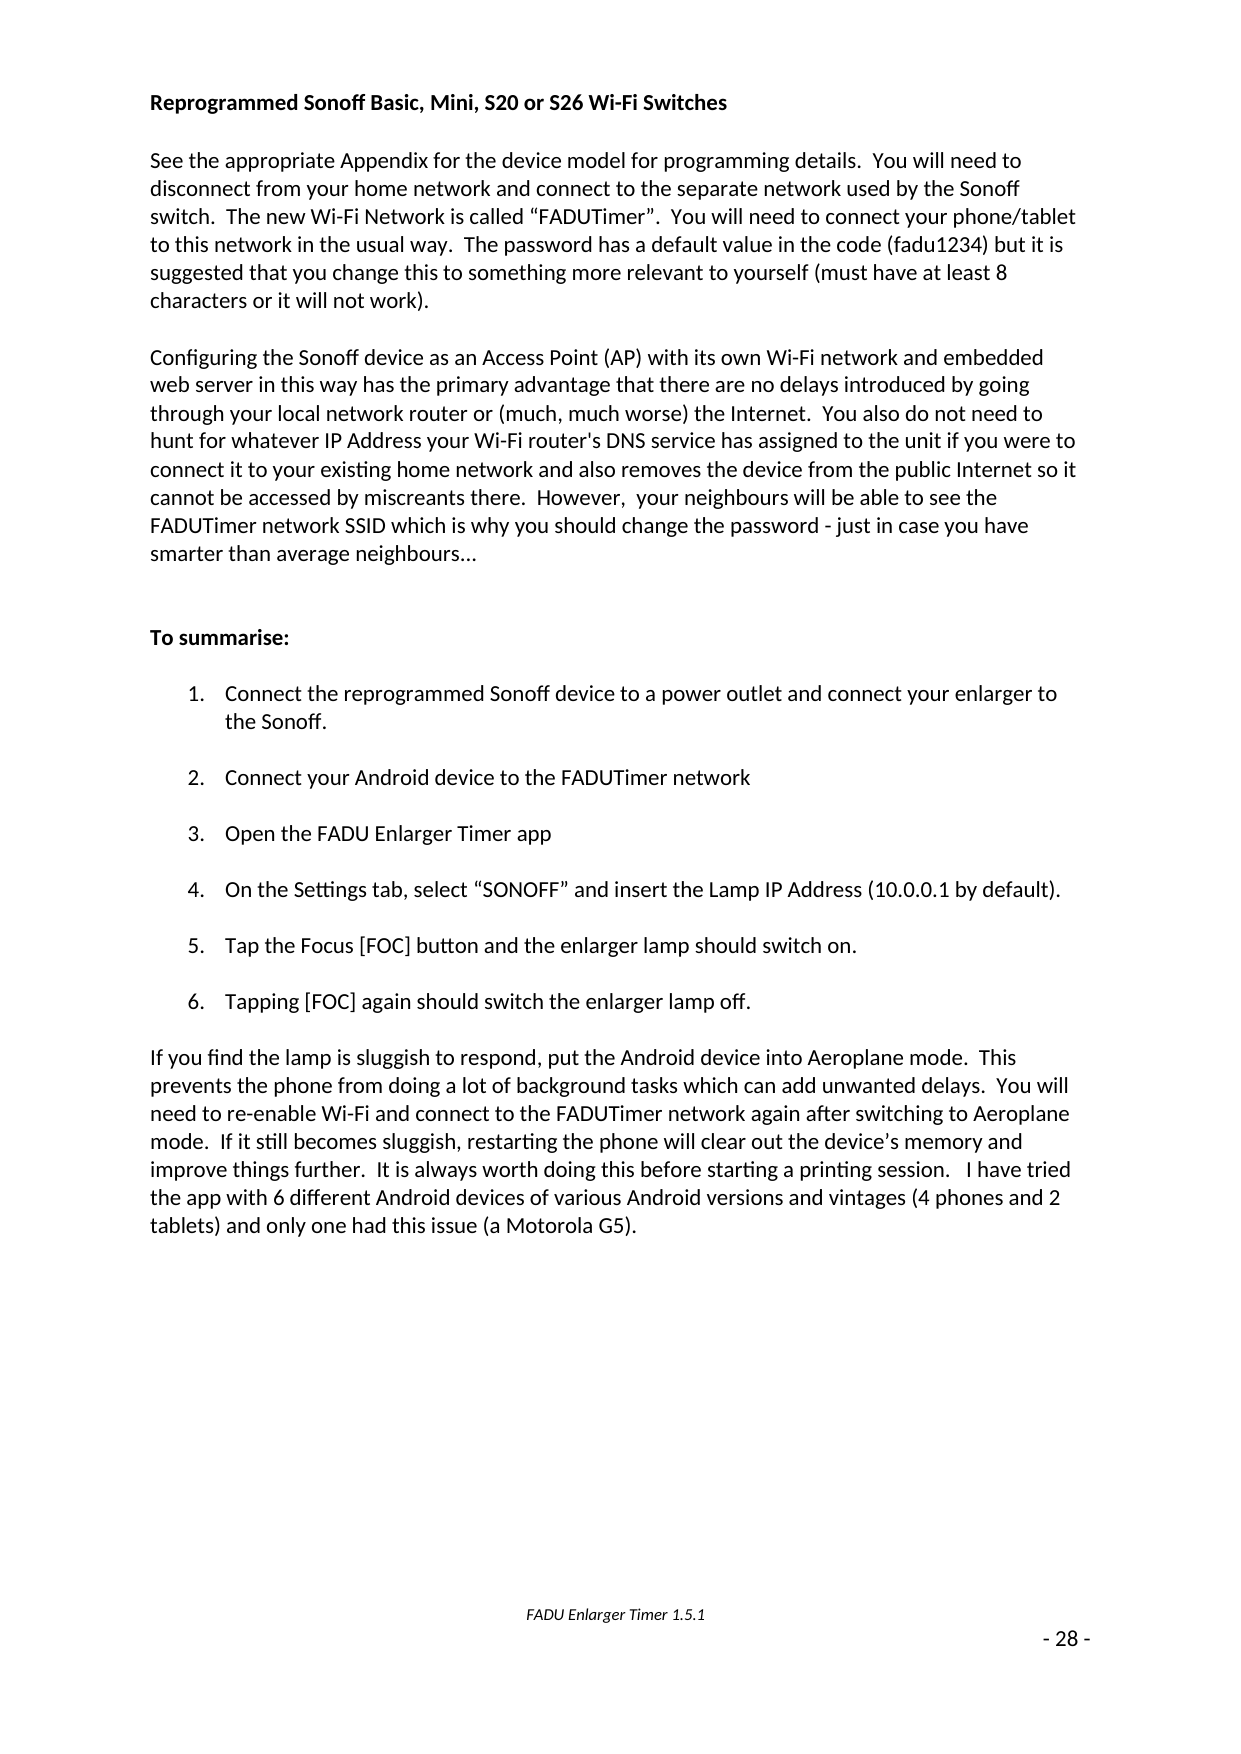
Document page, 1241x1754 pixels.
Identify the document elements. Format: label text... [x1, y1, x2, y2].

list Connect the reprogrammed Sonoff device to a power outlet and connect your enlarger to the Sonoff. [187, 679, 1090, 735]
text See the appropriate Appendix for the device model for programming details. You will need to disconnect from your home network and connect to the separate network used by the Sonoff switch. The new Wi-Fi Network is called “FADUTimer”. You will need to connect your phone/tablet to this network in the usual way. The password has a default value in the code (fadu1234) but it is suggested that you change this to something more relevant to yourself (must have at least 8 characters or it will not work). [150, 146, 1090, 314]
text If you find the lamp is sluggish to respond, put the Android device into Aeroplane mode. This prevents the phone from doing a lot of background tasks which can add unwanted delays. You will need to re-enable Wi-Fi and connect to the FADUTimer network again after switching to Aeroplane mode. If it still becomes sluggish, restarting the phone will clear out the device’s memory and improve things further. It is always worth doing this before starting a printing session. I have tried the app with 6 different Android devices of various Android versions and vintages (4 phones and 2 tablets) and only one had this issue (a Motorola G5). [150, 1043, 1090, 1239]
text Configuring the Sonoff device as an Access Point (AP) with its own Wi-Fi network and embedded web server in this way has the primary advantage that there are no delays introduced by going through your local network router or (much, much worse) the Internet. You also do not need to hunt for whatever IP Address your Wi-Fi router's DNS service has assigned to the unit if you were to connect it to your existing home network and also removes the device from the public Internet so it cannot be accessed by miscreants there. However, your neighbours will be able to see the FADUTimer network SSID which is why you should change the password - just in case you have smarter than average neighbours... [150, 343, 1090, 567]
list Open the FADU Enlarger Timer app [187, 819, 1090, 847]
text To summarise: [150, 623, 1090, 651]
list Tapping [FOC] again should switch the enlarger lamp off. [187, 987, 1090, 1015]
list Connect your Android device to the FADUTimer network [187, 763, 1090, 791]
list On the Settings tab, select “SONOFF” and insert the Lamp IP Address (10.0.0.1 by default). [187, 875, 1090, 903]
list Tap the Focus [FOC] button and the enlarger lamp should switch on. [187, 931, 1090, 959]
subtitle Reprogrammed Sonoff Basic, Mini, S20 or S26 Wi-Fi Switches [150, 88, 1090, 117]
